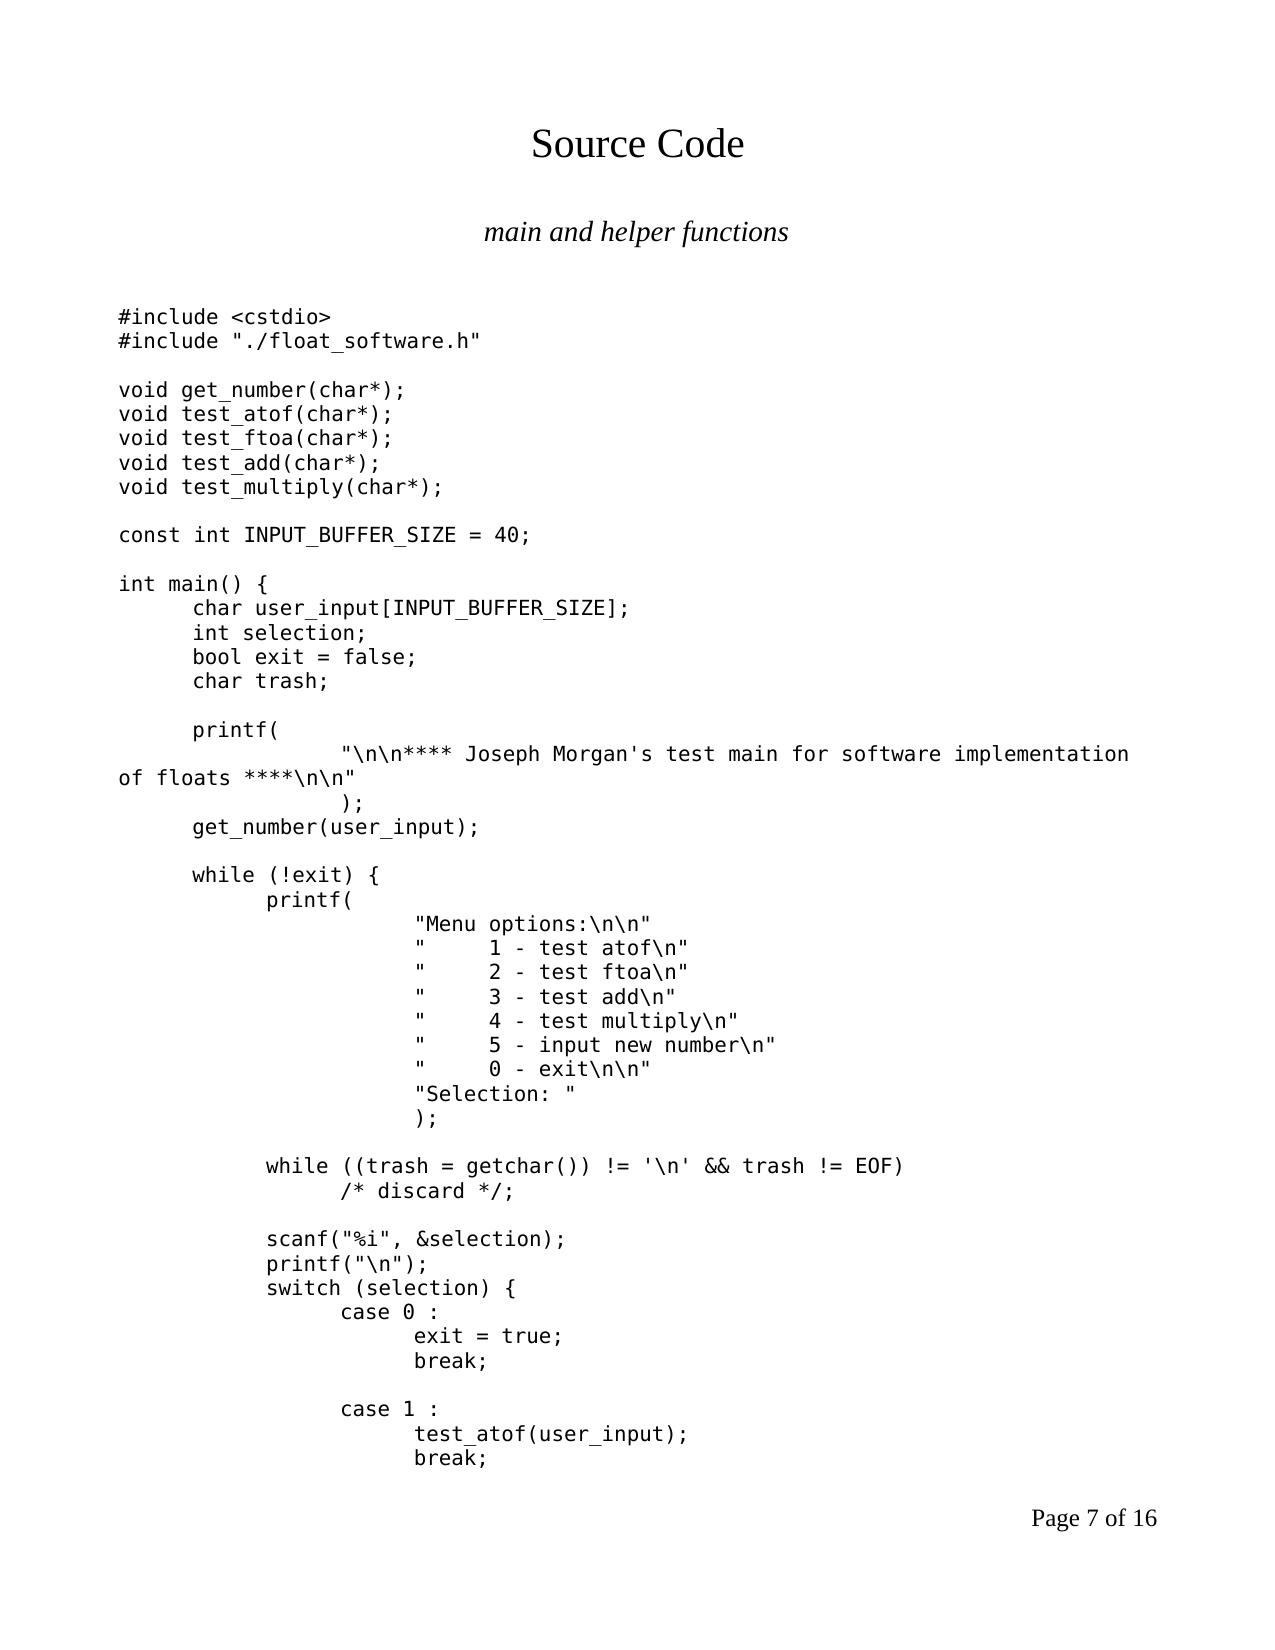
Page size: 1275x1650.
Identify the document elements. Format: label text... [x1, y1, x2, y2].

text " 3 - test add\n" [118, 985, 1157, 1009]
text get_number(user_input); [118, 815, 1157, 839]
text printf("\n"); [118, 1252, 1157, 1276]
text " 5 - input new number\n" [118, 1033, 1157, 1057]
text void test_ftoa(char*); [118, 426, 1157, 451]
text bool exit = false; [118, 645, 1157, 669]
text test_atof(user_input); [118, 1422, 1157, 1446]
text "Menu options:\n\n" [118, 912, 1157, 936]
text while ((trash = getchar()) != '\n' && trash != EOF) [118, 1154, 1157, 1179]
text int main() { [118, 572, 1157, 596]
text char trash; [118, 669, 1157, 693]
text /* discard */; [118, 1179, 1157, 1203]
text char user_input[INPUT_BUFFER_SIZE]; [118, 596, 1157, 621]
text Source Code [118, 118, 1157, 166]
text " 1 - test atof\n" [118, 936, 1157, 960]
text case 1 : [118, 1397, 1157, 1422]
text break; [118, 1349, 1157, 1373]
text printf( [118, 718, 1157, 742]
text int selection; [118, 621, 1157, 645]
text void get_number(char*); [118, 378, 1157, 402]
text #include <cstdio> [118, 305, 1157, 329]
text case 0 : [118, 1300, 1157, 1324]
text " 0 - exit\n\n" [118, 1057, 1157, 1082]
text while (!exit) { [118, 863, 1157, 888]
text " 4 - test multiply\n" [118, 1009, 1157, 1033]
text break; [118, 1446, 1157, 1470]
text ); [118, 1106, 1157, 1130]
text " 2 - test ftoa\n" [118, 960, 1157, 985]
text const int INPUT_BUFFER_SIZE = 40; [118, 523, 1157, 548]
text exit = true; [118, 1324, 1157, 1349]
text switch (selection) { [118, 1276, 1157, 1300]
text scanf("%i", &selection); [118, 1227, 1157, 1252]
text main and helper functions [118, 214, 1157, 247]
text "\n\n**** Joseph Morgan's test main for software implementation of floats ****\n\n" [118, 742, 1157, 791]
text #include "./float_software.h" [118, 329, 1157, 354]
text "Selection: " [118, 1082, 1157, 1106]
text printf( [118, 888, 1157, 912]
text ); [118, 791, 1157, 815]
text void test_multiply(char*); [118, 475, 1157, 499]
text void test_add(char*); [118, 451, 1157, 475]
text void test_atof(char*); [118, 402, 1157, 426]
